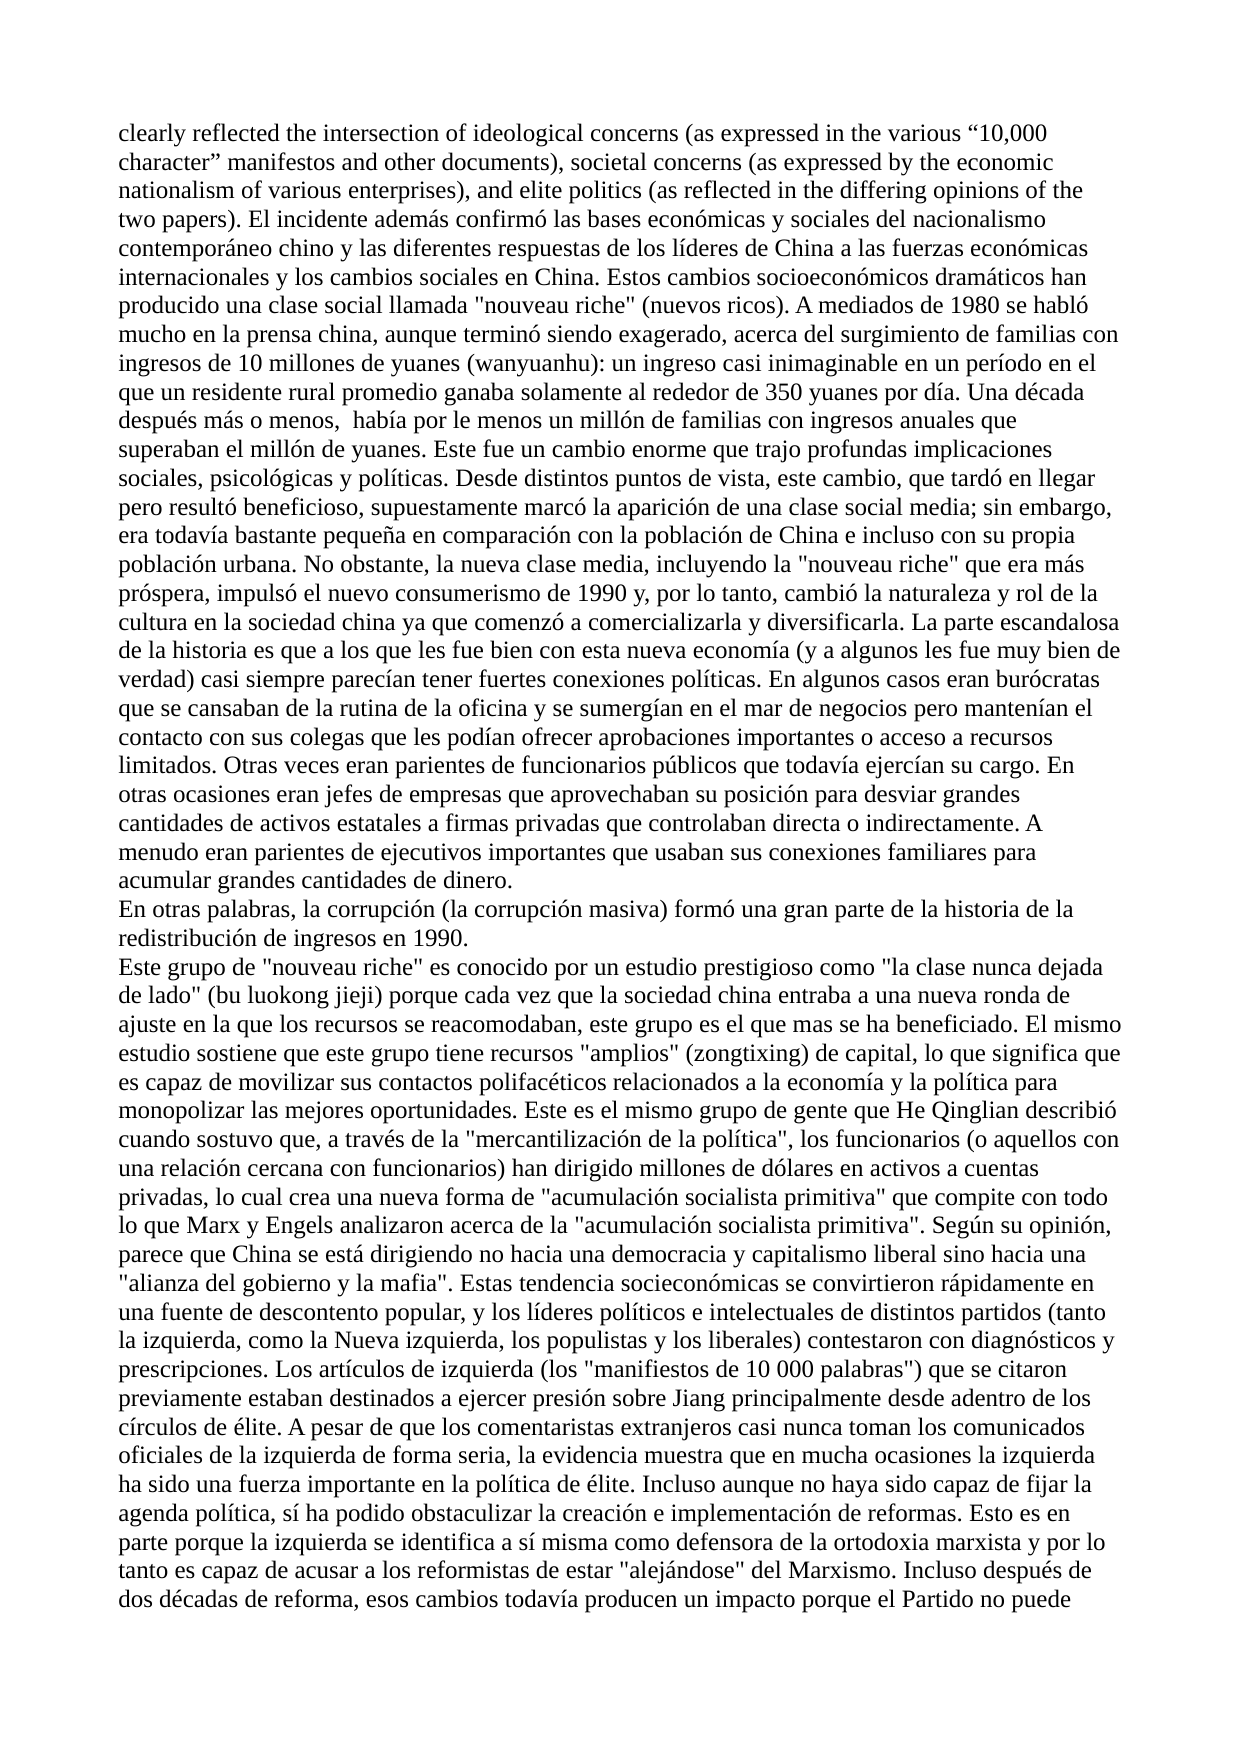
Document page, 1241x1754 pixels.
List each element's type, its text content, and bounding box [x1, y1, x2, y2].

text En otras palabras, la corrupción (la corrupción masiva) formó una gran parte de la historia de la redistribución de ingresos en 1990. [118, 894, 1122, 952]
text Este grupo de "nouveau riche" es conocido por un estudio prestigioso como "la clase nunca dejada de lado" (bu luokong jieji) porque cada vez que la sociedad china entraba a una nueva ronda de ajuste en la que los recursos se reacomodaban, este grupo es el que mas se ha beneficiado. El mismo estudio sostiene que este grupo tiene recursos "amplios" (zongtixing) de capital, lo que significa que es capaz de movilizar sus contactos polifacéticos relacionados a la economía y la política para monopolizar las mejores oportunidades. Este es el mismo grupo de gente que He Qinglian describió cuando sostuvo que, a través de la "mercantilización de la política", los funcionarios (o aquellos con una relación cercana con funcionarios) han dirigido millones de dólares en activos a cuentas privadas, lo cual crea una nueva forma de "acumulación socialista primitiva" que compite con todo lo que Marx y Engels analizaron acerca de la "acumulación socialista primitiva". Según su opinión, parece que China se está dirigiendo no hacia una democracia y capitalismo liberal sino hacia una "alianza del gobierno y la mafia". Estas tendencia socieconómicas se convirtieron rápidamente en una fuente de descontento popular, y los líderes políticos e intelectuales de distintos partidos (tanto la izquierda, como la Nueva izquierda, los populistas y los liberales) contestaron con diagnósticos y prescripciones. Los artículos de izquierda (los "manifiestos de 10 000 palabras") que se citaron previamente estaban destinados a ejercer presión sobre Jiang principalmente desde adentro de los círculos de élite. A pesar de que los comentaristas extranjeros casi nunca toman los comunicados oficiales de la izquierda de forma seria, la evidencia muestra que en mucha ocasiones la izquierda ha sido una fuerza importante en la política de élite. Incluso aunque no haya sido capaz de fijar la agenda política, sí ha podido obstaculizar la creación e implementación de reformas. Esto es en parte porque la izquierda se identifica a sí misma como defensora de la ortodoxia marxista y por lo tanto es capaz de acusar a los reformistas de estar "alejándose" del Marxismo. Incluso después de dos décadas de reforma, esos cambios todavía producen un impacto porque el Partido no puede [118, 952, 1122, 1613]
text clearly reflected the intersection of ideological concerns (as expressed in the various “10,000 character” manifestos and other documents), societal concerns (as expressed by the economic nationalism of various enterprises), and elite politics (as reflected in the differing opinions of the two papers). El incidente además confirmó las bases económicas y sociales del nacionalismo contemporáneo chino y las diferentes respuestas de los líderes de China a las fuerzas económicas internacionales y los cambios sociales en China. Estos cambios socioeconómicos dramáticos han producido una clase social llamada "nouveau riche" (nuevos ricos). A mediados de 1980 se habló mucho en la prensa china, aunque terminó siendo exagerado, acerca del surgimiento de familias con ingresos de 10 millones de yuanes (wanyuanhu): un ingreso casi inimaginable en un período en el que un residente rural promedio ganaba solamente al rededor de 350 yuanes por día. Una década después más o menos, había por le menos un millón de familias con ingresos anuales que superaban el millón de yuanes. Este fue un cambio enorme que trajo profundas implicaciones sociales, psicológicas y políticas. Desde distintos puntos de vista, este cambio, que tardó en llegar pero resultó beneficioso, supuestamente marcó la aparición de una clase social media; sin embargo, era todavía bastante pequeña en comparación con la población de China e incluso con su propia población urbana. No obstante, la nueva clase media, incluyendo la "nouveau riche" que era más próspera, impulsó el nuevo consumerismo de 1990 y, por lo tanto, cambió la naturaleza y rol de la cultura en la sociedad china ya que comenzó a comercializarla y diversificarla. La parte escandalosa de la historia es que a los que les fue bien con esta nueva economía (y a algunos les fue muy bien de verdad) casi siempre parecían tener fuertes conexiones políticas. En algunos casos eran burócratas que se cansaban de la rutina de la oficina y se sumergían en el mar de negocios pero mantenían el contacto con sus colegas que les podían ofrecer aprobaciones importantes o acceso a recursos limitados. Otras veces eran parientes de funcionarios públicos que todavía ejercían su cargo. En otras ocasiones eran jefes de empresas que aprovechaban su posición para desviar grandes cantidades de activos estatales a firmas privadas que controlaban directa o indirectamente. A menudo eran parientes de ejecutivos importantes que usaban sus conexiones familiares para acumular grandes cantidades de dinero. [118, 118, 1122, 894]
